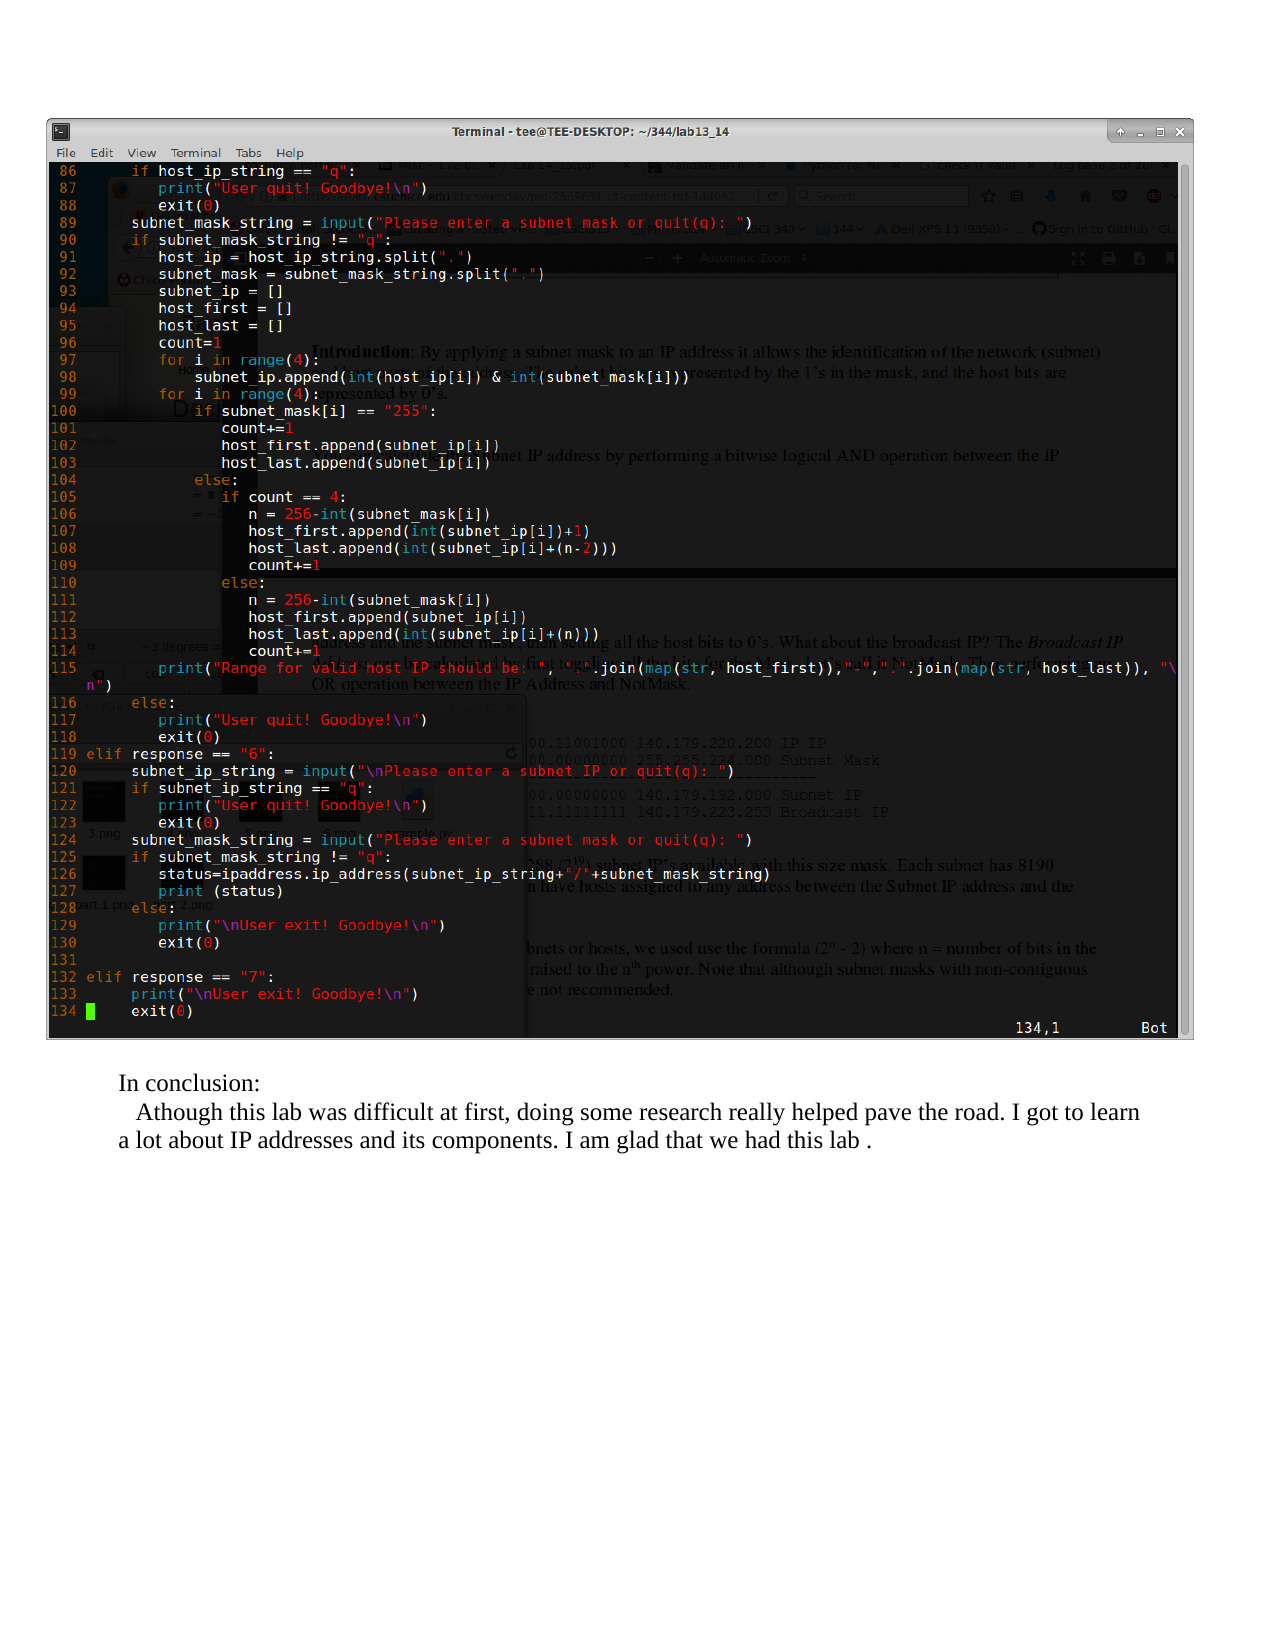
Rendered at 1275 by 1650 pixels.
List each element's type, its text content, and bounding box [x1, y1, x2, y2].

picture [46, 118, 1194, 1040]
text In conclusion: [118, 1068, 1157, 1097]
text Athough this lab was difficult at first, doing some research really helped pave the road. I got to learn a lot about IP addresses and its components. I am glad that we had this lab . [118, 1097, 1157, 1154]
